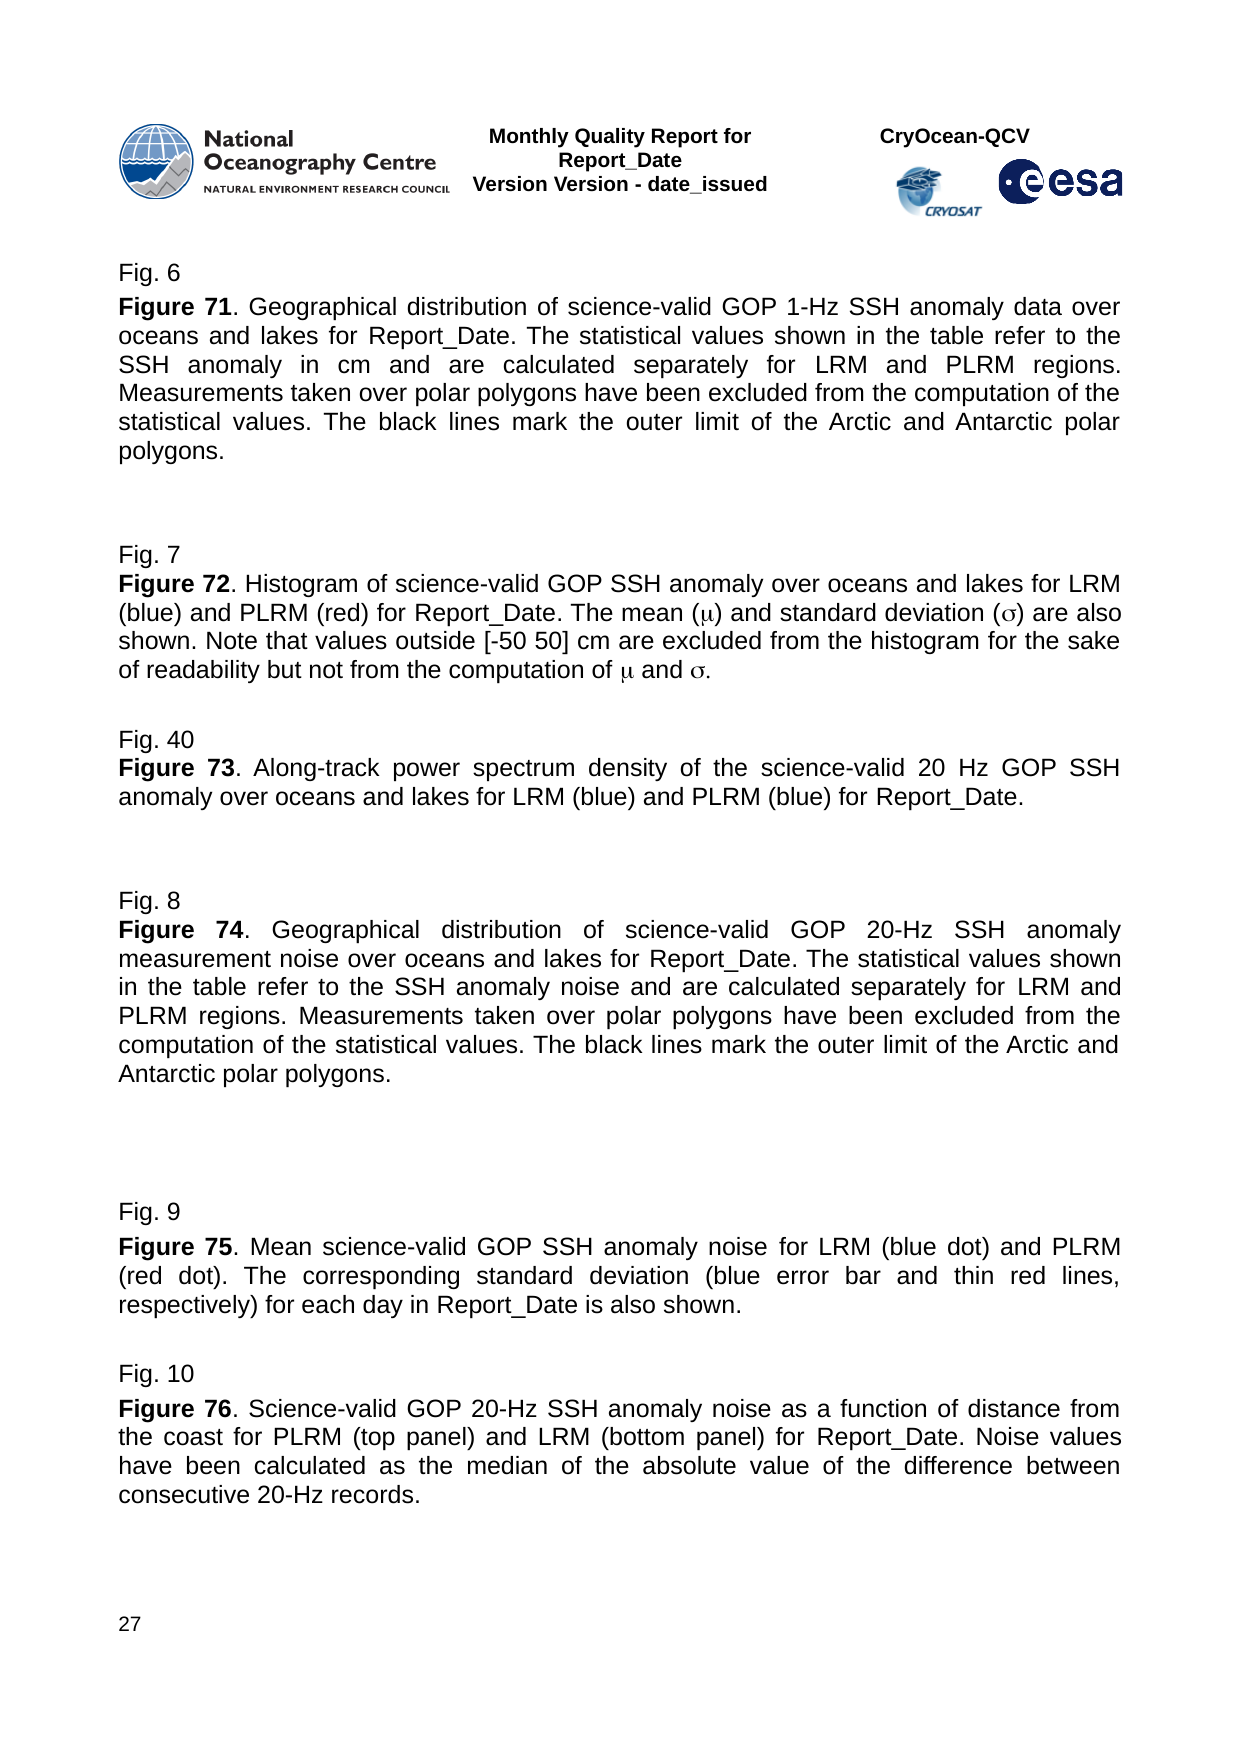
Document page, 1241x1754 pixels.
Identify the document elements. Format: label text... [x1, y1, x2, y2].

text Fig. 6 [118, 257, 1122, 286]
text Fig. 9 [118, 1197, 1122, 1226]
text Figure 73. Along-track power spectrum density of the science-valid 20 Hz GOP SSH anomaly over oceans and lakes for LRM (blue) and PLRM (blue) for Report_Date. [118, 753, 1122, 811]
text Fig. 7 [118, 540, 1122, 569]
picture [876, 159, 1123, 224]
text Figure 76. Science-valid GOP 20-Hz SSH anomaly noise as a function of distance from the coast for PLRM (top panel) and LRM (bottom panel) for Report_Date. Noise values have been calculated as the median of the absolute value of the difference between consecutive 20-Hz records. [118, 1394, 1122, 1509]
text Fig. 10 [118, 1359, 1122, 1388]
text Figure 74. Geographical distribution of science-valid GOP 20-Hz SSH anomaly measurement noise over oceans and lakes for Report_Date. The statistical values shown in the table refer to the SSH anomaly noise and are calculated separately for LRM and PLRM regions. Measurements taken over polar polygons have been excluded from the computation of the statistical values. The black lines mark the outer limit of the Arctic and Antarctic polar polygons. [118, 915, 1122, 1087]
text Figure 71. Geographical distribution of science-valid GOP 1-Hz SSH anomaly data over oceans and lakes for Report_Date. The statistical values shown in the table refer to the SSH anomaly in cm and are calculated separately for LRM and PLRM regions. Measurements taken over polar polygons have been excluded from the computation of the statistical values. The black lines mark the outer limit of the Arctic and Antarctic polar polygons. [118, 292, 1122, 465]
text Figure 72. Histogram of science-valid GOP SSH anomaly over oceans and lakes for LRM (blue) and PLRM (red) for Report_Date. The mean (μ) and standard deviation (σ) are also shown. Note that values outside [-50 50] cm are excluded from the histogram for the sake of readability but not from the computation of μ and σ. [118, 569, 1122, 684]
text Fig. 40 [118, 724, 1122, 753]
text Fig. 8 [118, 886, 1122, 915]
text Figure 75. Mean science-valid GOP SSH anomaly noise for LRM (blue dot) and PLRM (red dot). The corresponding standard deviation (blue error bar and thin red lines, respectively) for each day in Report_Date is also shown. [118, 1232, 1122, 1318]
